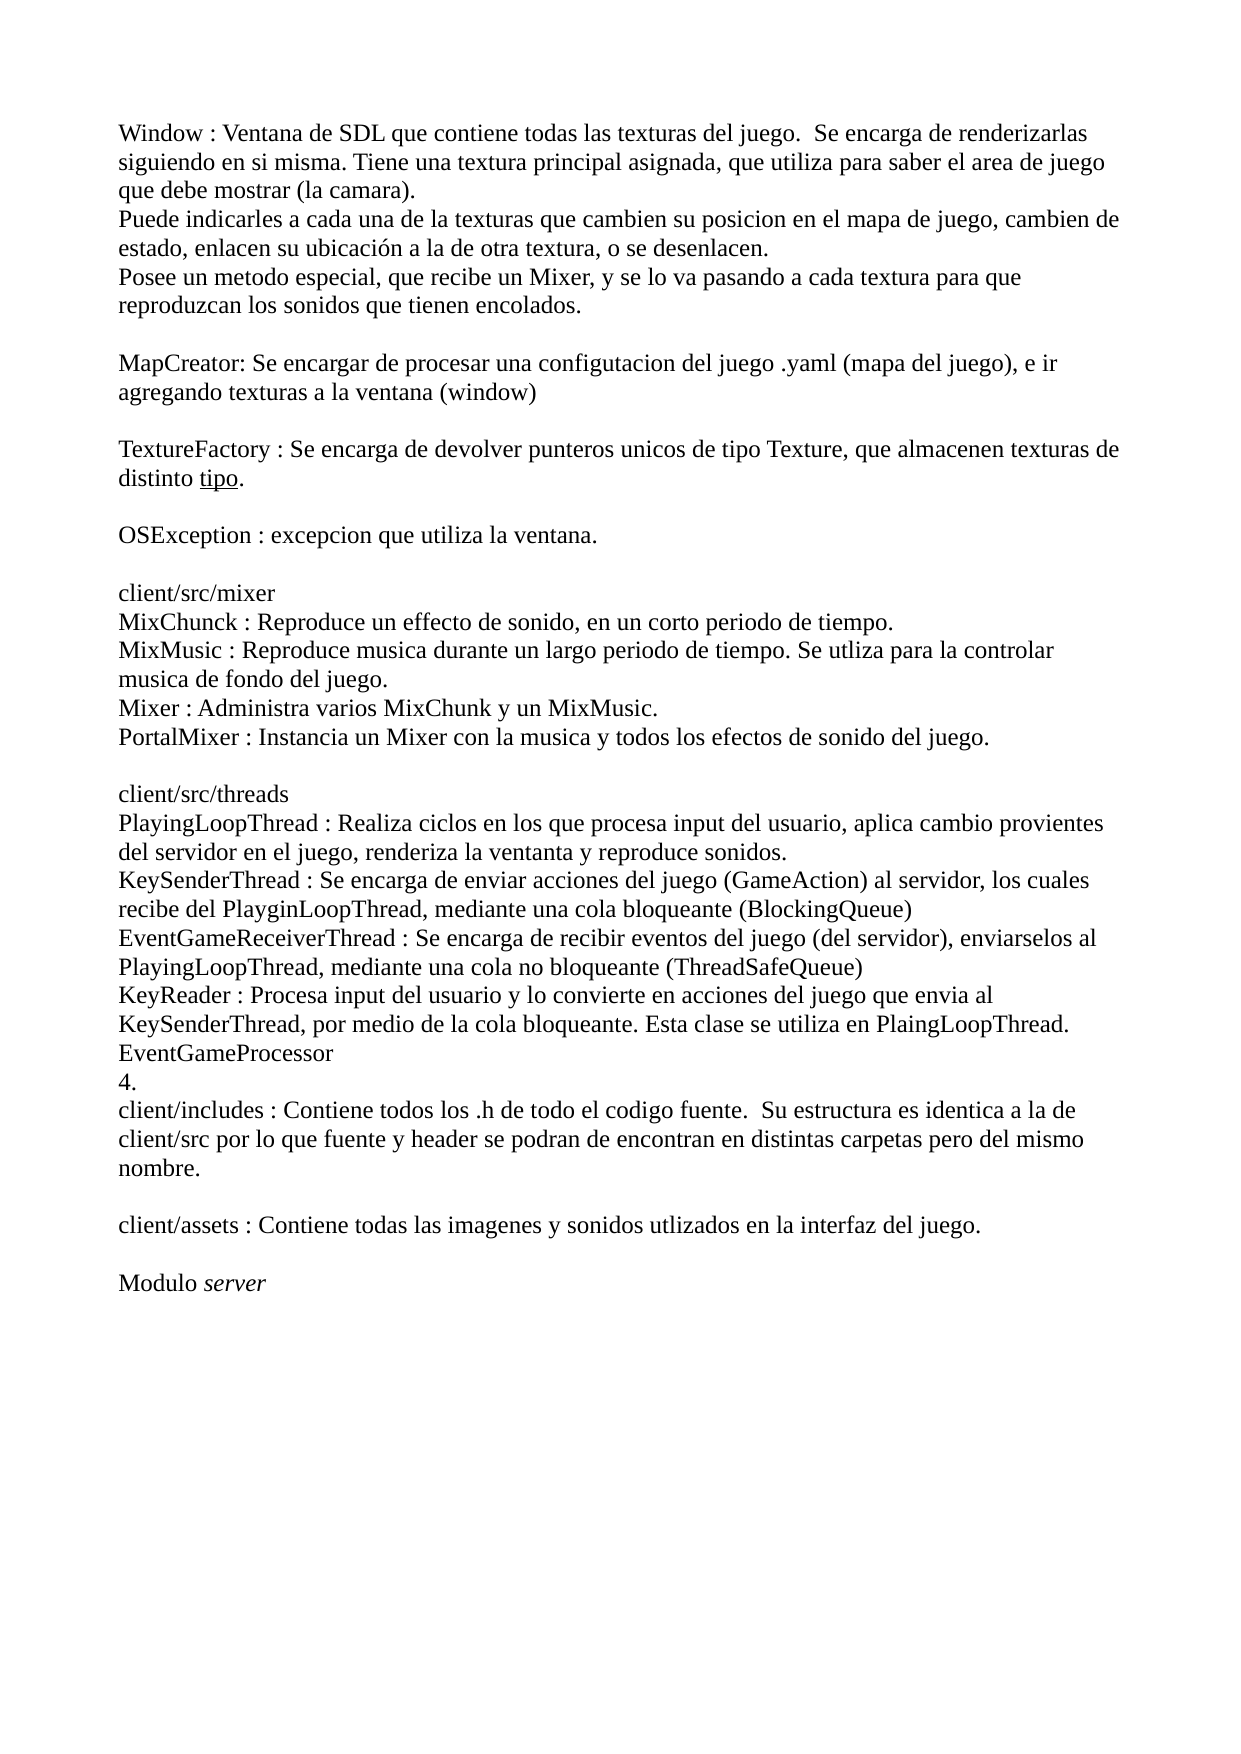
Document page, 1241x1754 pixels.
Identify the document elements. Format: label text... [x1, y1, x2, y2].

text EventGameReceiverThread : Se encarga de recibir eventos del juego (del servidor), enviarselos al PlayingLoopThread, mediante una cola no bloqueante (ThreadSafeQueue) [118, 923, 1122, 981]
text OSException : excepcion que utiliza la ventana. [118, 521, 1122, 549]
text client/includes : Contiene todos los .h de todo el codigo fuente. Su estructura es identica a la de client/src por lo que fuente y header se podran de encontran en distintas carpetas pero del mismo nombre. [118, 1096, 1122, 1182]
text KeyReader : Procesa input del usuario y lo convierte en acciones del juego que envia al KeySenderThread, por medio de la cola bloqueante. Esta clase se utiliza en PlaingLoopThread. [118, 981, 1122, 1038]
text 4. [118, 1067, 1122, 1096]
text Modulo server [118, 1268, 1122, 1297]
text client/src/mixer [118, 578, 1122, 607]
text Window : Ventana de SDL que contiene todas las texturas del juego. Se encarga de renderizarlas siguiendo en si misma. Tiene una textura principal asignada, que utiliza para saber el area de juego que debe mostrar (la camara). [118, 118, 1122, 204]
text Puede indicarles a cada una de la texturas que cambien su posicion en el mapa de juego, cambien de estado, enlacen su ubicación a la de otra textura, o se desenlacen. [118, 204, 1122, 262]
text Posee un metodo especial, que recibe un Mixer, y se lo va pasando a cada textura para que reproduzcan los sonidos que tienen encolados. [118, 262, 1122, 319]
text client/src/threads [118, 779, 1122, 808]
text KeySenderThread : Se encarga de enviar acciones del juego (GameAction) al servidor, los cuales recibe del PlayginLoopThread, mediante una cola bloqueante (BlockingQueue) [118, 866, 1122, 923]
text PlayingLoopThread : Realiza ciclos en los que procesa input del usuario, aplica cambio provientes del servidor en el juego, renderiza la ventanta y reproduce sonidos. [118, 808, 1122, 866]
text PortalMixer : Instancia un Mixer con la musica y todos los efectos de sonido del juego. [118, 722, 1122, 751]
text client/assets : Contiene todas las imagenes y sonidos utlizados en la interfaz del juego. [118, 1211, 1122, 1239]
text TextureFactory : Se encarga de devolver punteros unicos de tipo Texture, que almacenen texturas de distinto tipo. [118, 434, 1122, 492]
text MapCreator: Se encargar de procesar una configutacion del juego .yaml (mapa del juego), e ir agregando texturas a la ventana (window) [118, 348, 1122, 406]
text Mixer : Administra varios MixChunk y un MixMusic. [118, 693, 1122, 722]
text MixMusic : Reproduce musica durante un largo periodo de tiempo. Se utliza para la controlar musica de fondo del juego. [118, 636, 1122, 693]
text EventGameProcessor [118, 1038, 1122, 1067]
text MixChunck : Reproduce un effecto de sonido, en un corto periodo de tiempo. [118, 607, 1122, 636]
